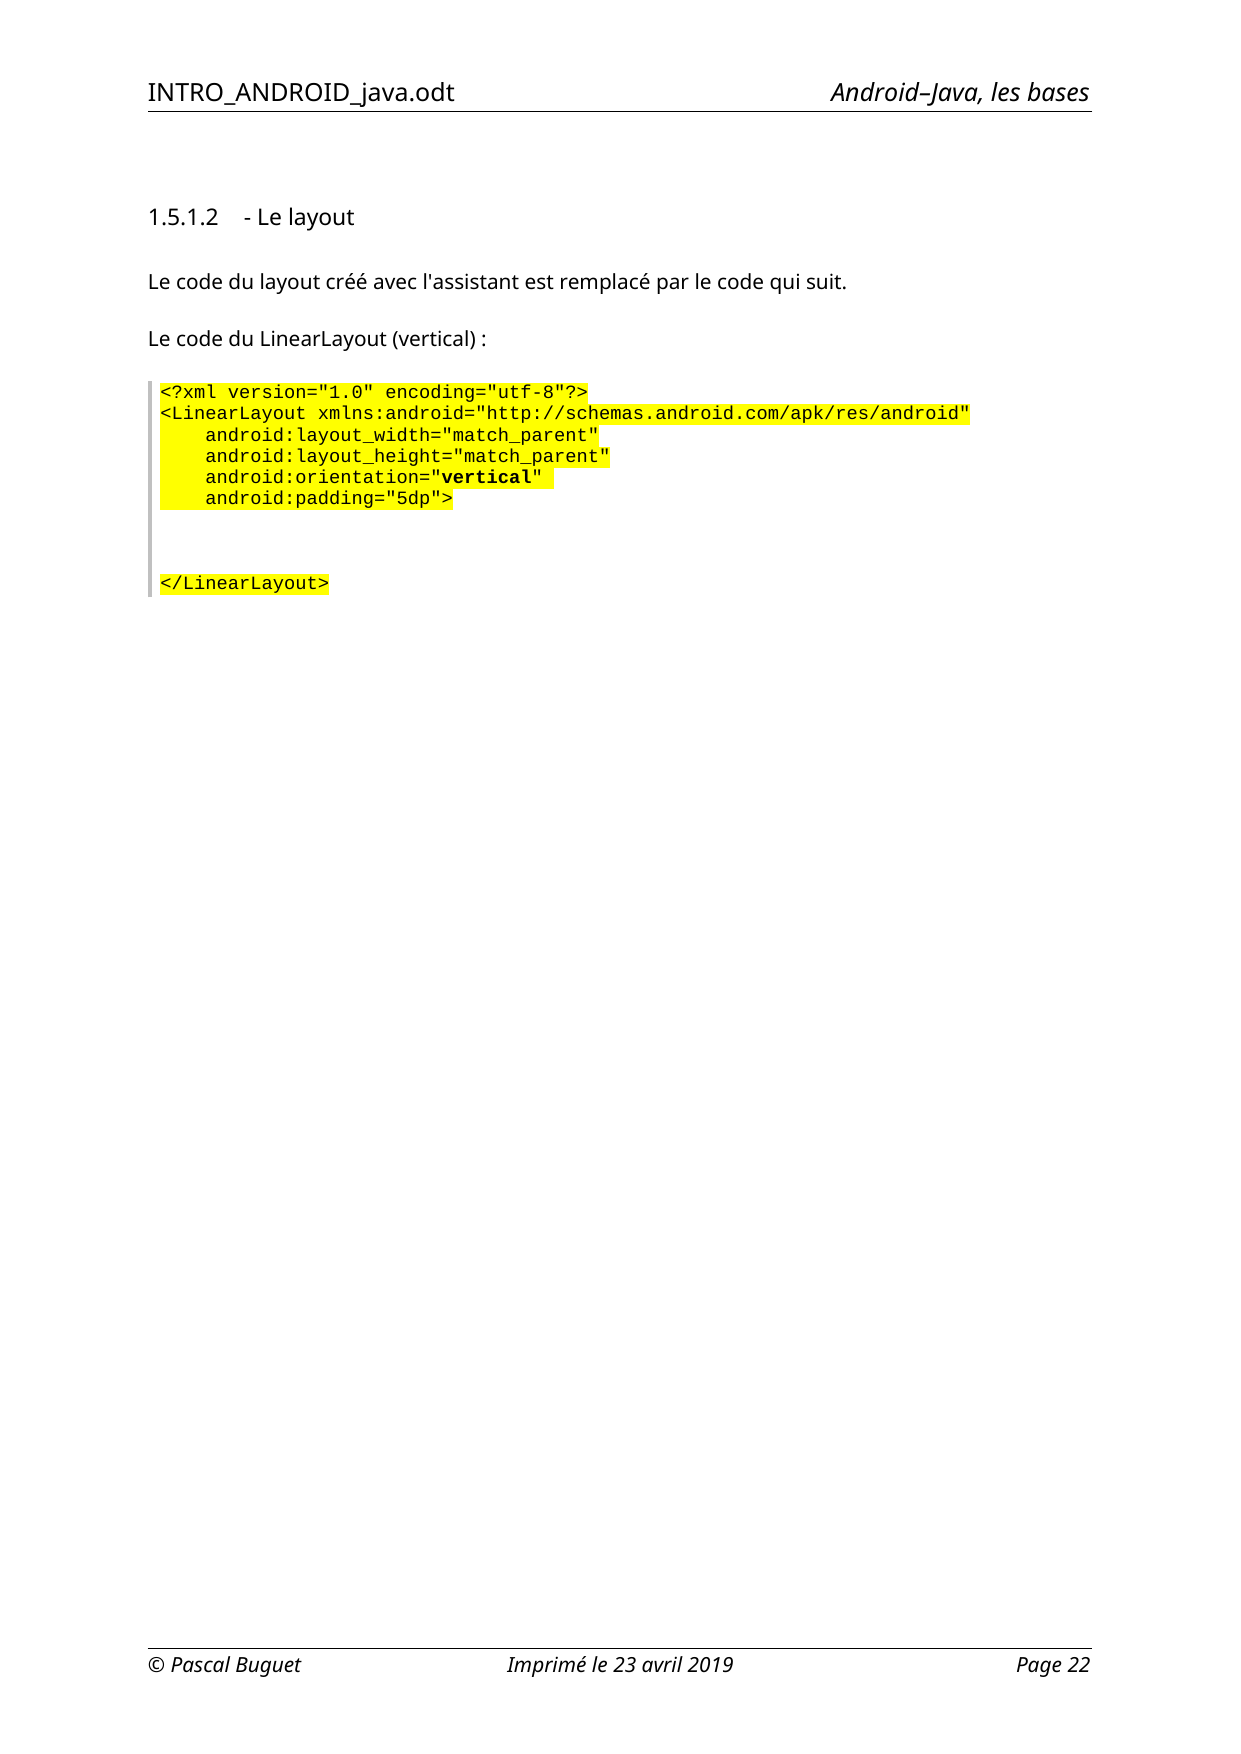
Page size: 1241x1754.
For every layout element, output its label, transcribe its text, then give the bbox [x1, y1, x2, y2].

subtitle - Le layout [148, 201, 1092, 232]
text Le code du LinearLayout (vertical) : [148, 324, 1092, 352]
text Le code du layout créé avec l'assistant est remplacé par le code qui suit. [148, 267, 1092, 296]
text <?xml version="1.0" encoding="utf-8"?> [152, 381, 1092, 404]
text <LinearLayout xmlns:android="http://schemas.android.com/apk/res/android" [152, 404, 1092, 425]
text android:layout_height="match_parent" [152, 447, 1092, 468]
text </LinearLayout> [152, 574, 1092, 597]
text android:padding="5dp"> [152, 489, 1092, 510]
text android:layout_width="match_parent" [152, 425, 1092, 447]
text android:orientation="vertical" [152, 468, 1092, 489]
